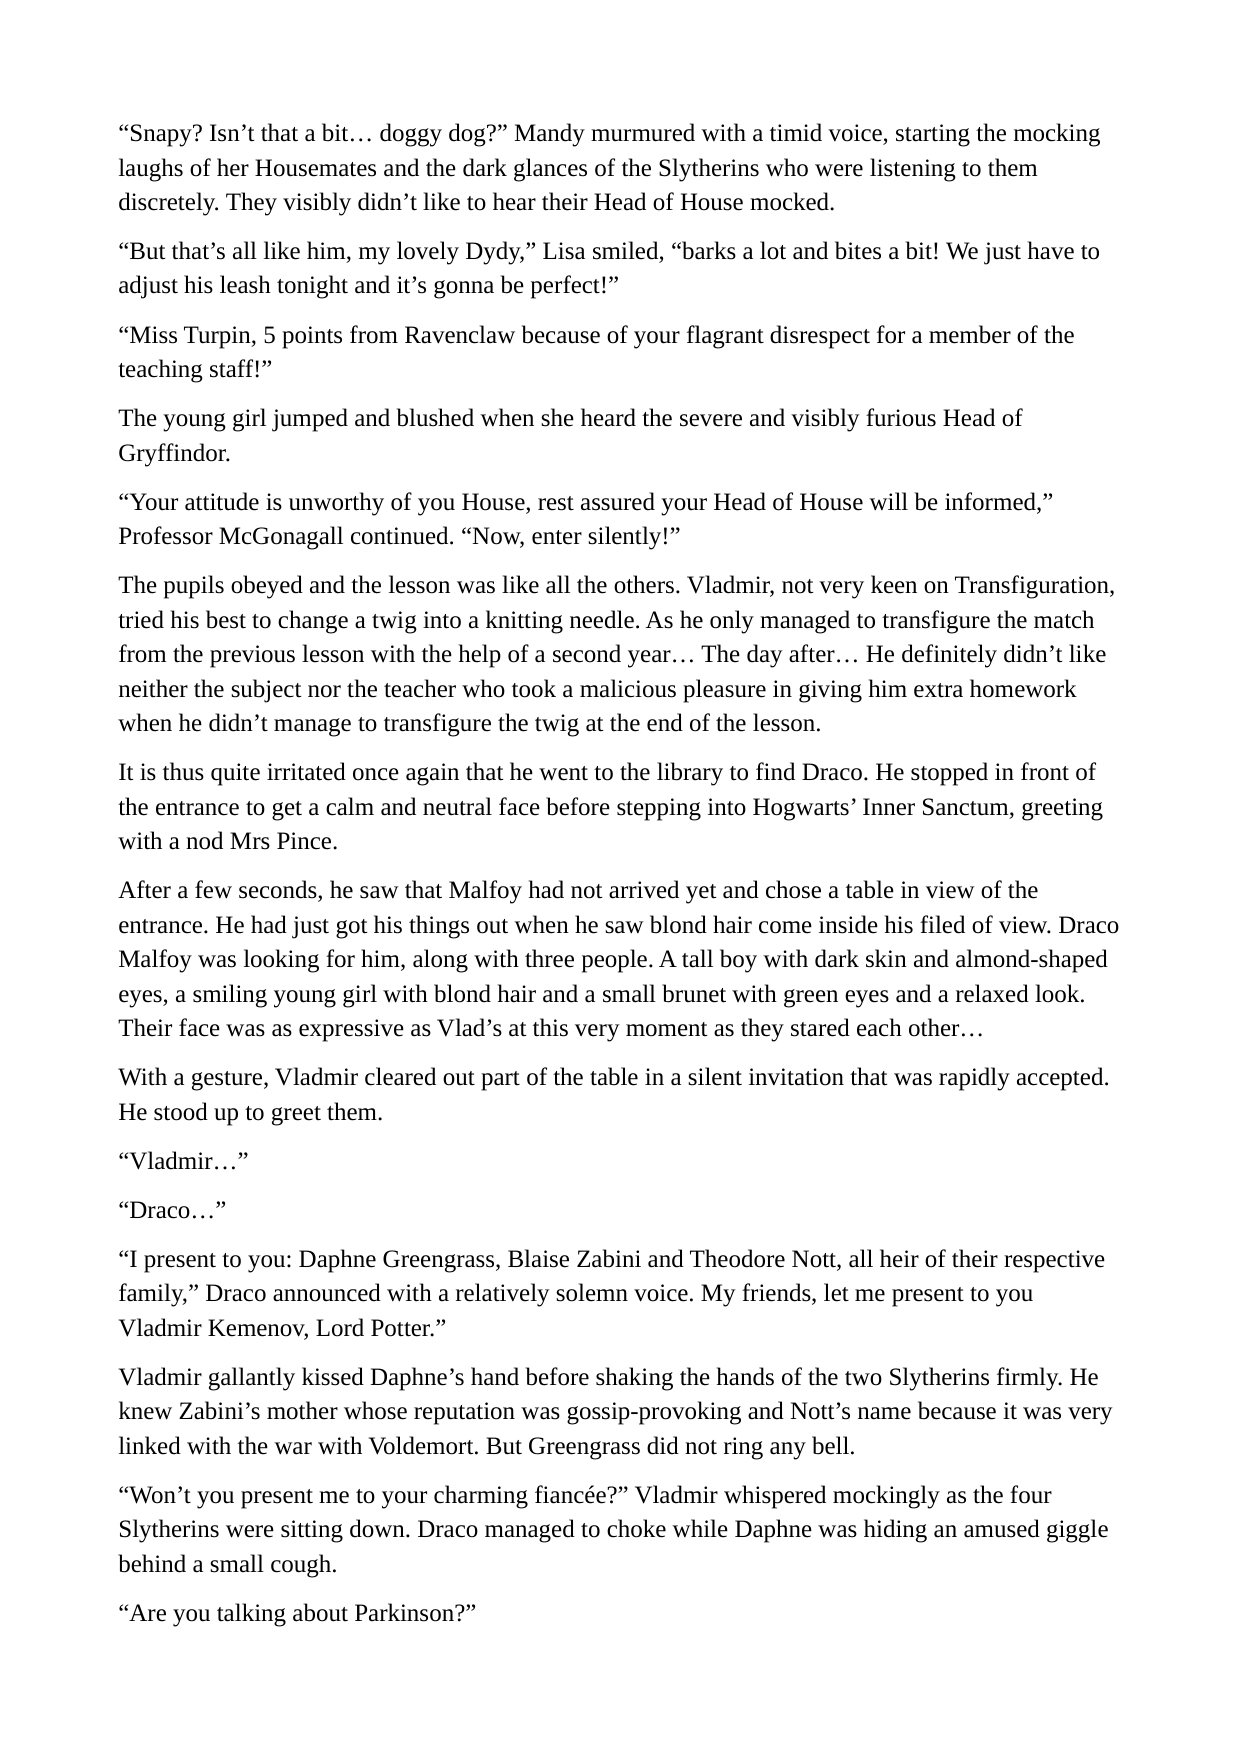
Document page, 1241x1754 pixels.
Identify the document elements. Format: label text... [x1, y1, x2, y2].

text “I present to you: Daphne Greengrass, Blaise Zabini and Theodore Nott, all heir of their respective family,” Draco announced with a relatively solemn voice. My friends, let me present to you Vladmir Kemenov, Lord Potter.” [118, 1244, 1122, 1342]
text The pupils obeyed and the lesson was like all the others. Vladmir, not very keen on Transfiguration, tried his best to change a twig into a knitting needle. As he only managed to transfigure the match from the previous lesson with the help of a second year… The day after… He definitely didn’t like neither the subject nor the teacher who took a malicious pleasure in giving him extra homework when he didn’t manage to transfigure the twig at the end of the lesson. [118, 570, 1122, 737]
text “Draco…” [118, 1195, 1122, 1224]
text Vladmir gallantly kissed Daphne’s hand before shaking the hands of the two Slytherins firmly. He knew Zabini’s mother whose reputation was gossip-provoking and Nott’s name because it was very linked with the war with Voldemort. But Greengrass did not ring any bell. [118, 1362, 1122, 1460]
text “Miss Turpin, 5 points from Ravenclaw because of your flagrant disrespect for a member of the teaching staff!” [118, 320, 1122, 383]
text “Your attitude is unworthy of you House, rest assured your Head of House will be informed,” Professor McGonagall continued. “Now, enter silently!” [118, 487, 1122, 550]
text “But that’s all like him, my lovely Dydy,” Lisa smiled, “barks a lot and bites a bit! We just have to adjust his leash tonight and it’s gonna be perfect!” [118, 236, 1122, 299]
text After a few seconds, he saw that Malfoy had not arrived yet and chose a table in view of the entrance. He had just got his things out when he saw blond hair come inside his filed of view. Draco Malfoy was looking for him, along with three people. A tall boy with dark skin and almond-shaped eyes, a smiling young girl with blond hair and a small brunet with green eyes and a relaxed look. Their face was as expressive as Vlad’s at this very moment as they stared each other… [118, 875, 1122, 1042]
text It is thus quite irritated once again that he went to the library to find Draco. He stopped in front of the entrance to get a calm and neutral face before stepping into Hogwarts’ Inner Sanctum, greeting with a nod Mrs Pince. [118, 757, 1122, 855]
text “Snapy? Isn’t that a bit… doggy dog?” Mandy murmured with a timid voice, starting the mocking laughs of her Housemates and the dark glances of the Slytherins who were listening to them discretely. They visibly didn’t like to hear their Head of House mocked. [118, 118, 1122, 216]
text “Vladmir…” [118, 1146, 1122, 1174]
text “Are you talking about Parkinson?” [118, 1598, 1122, 1627]
text With a gesture, Vladmir cleared out part of the table in a silent invitation that was rapidly accepted. He stood up to greet them. [118, 1062, 1122, 1126]
text The young girl jumped and blushed when she heard the severe and visibly furious Head of Gryffindor. [118, 403, 1122, 466]
text “Won’t you present me to your charming fiancée?” Vladmir whispered mockingly as the four Slytherins were sitting down. Draco managed to choke while Daphne was hiding an amused giggle behind a small cough. [118, 1480, 1122, 1578]
